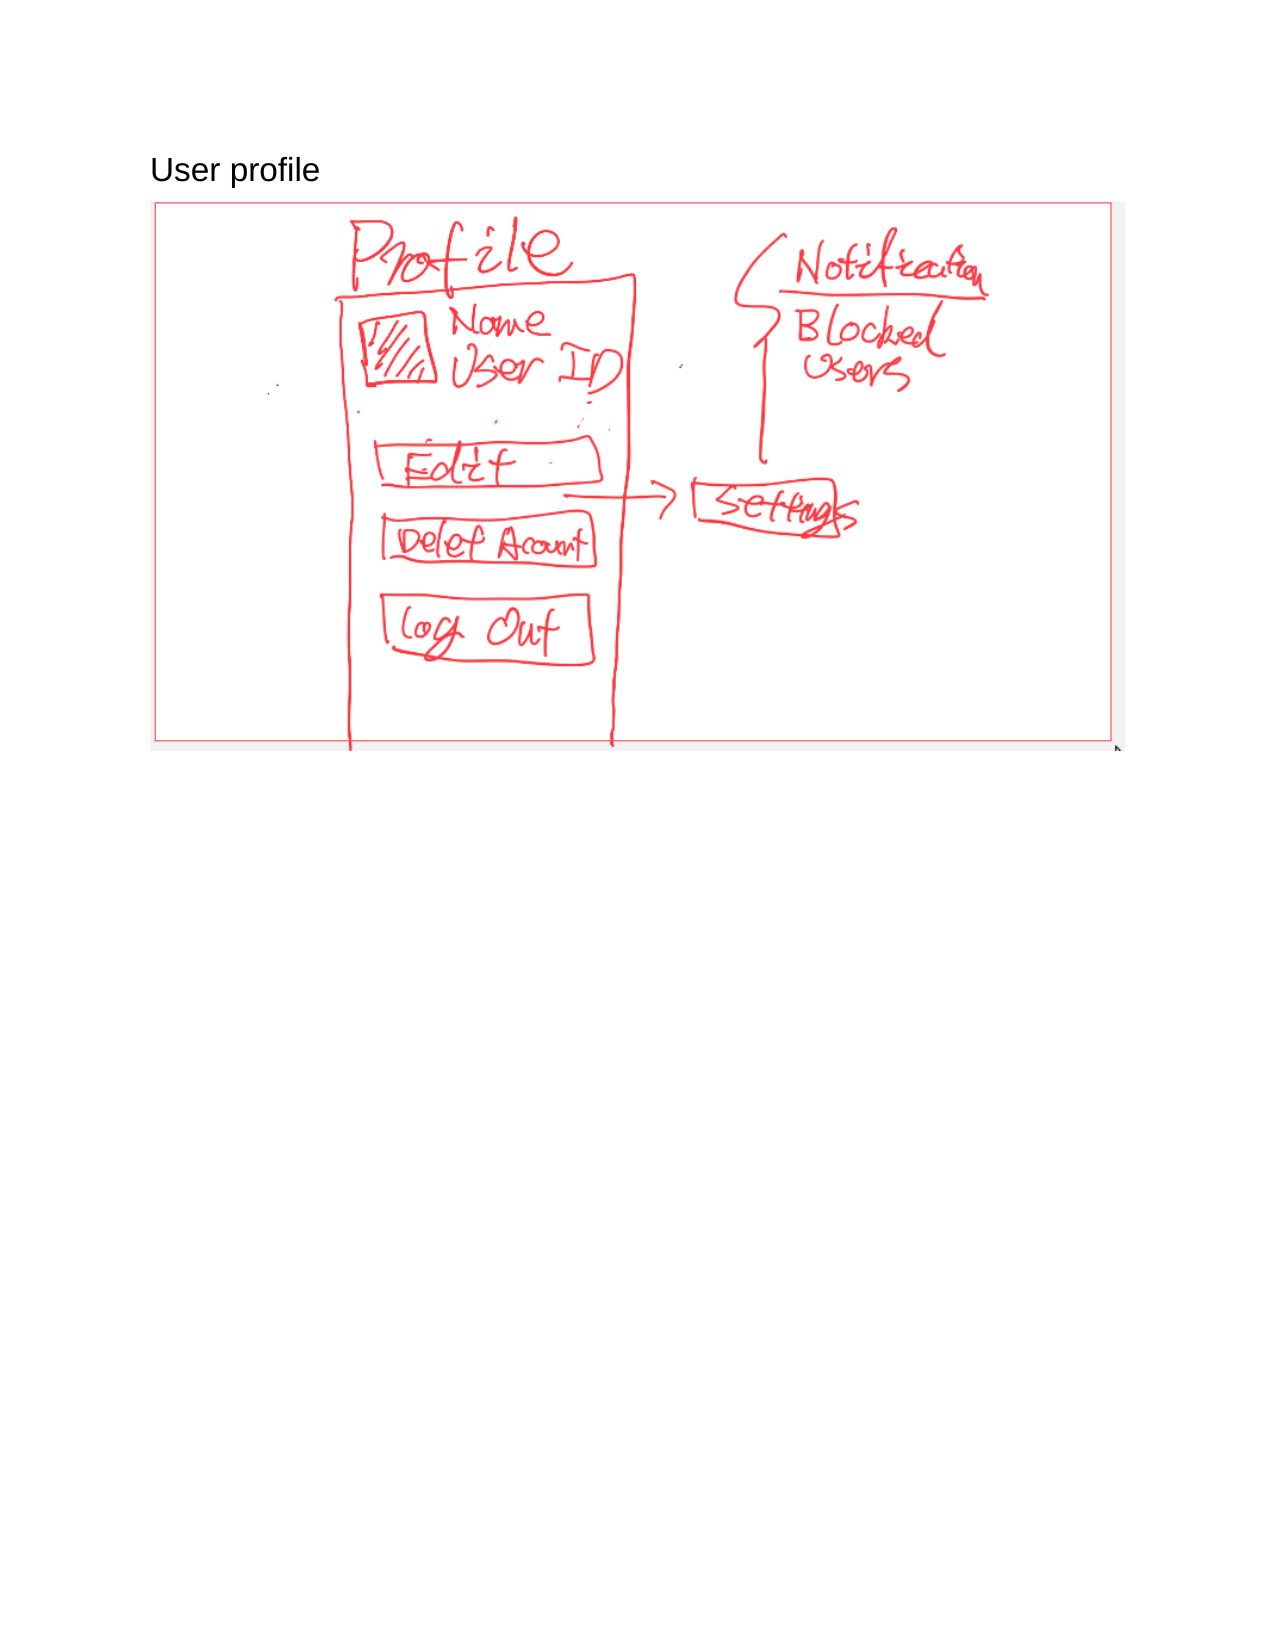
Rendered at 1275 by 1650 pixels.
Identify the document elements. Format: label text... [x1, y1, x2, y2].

subtitle User profile [150, 150, 1125, 188]
picture [150, 201, 1125, 751]
